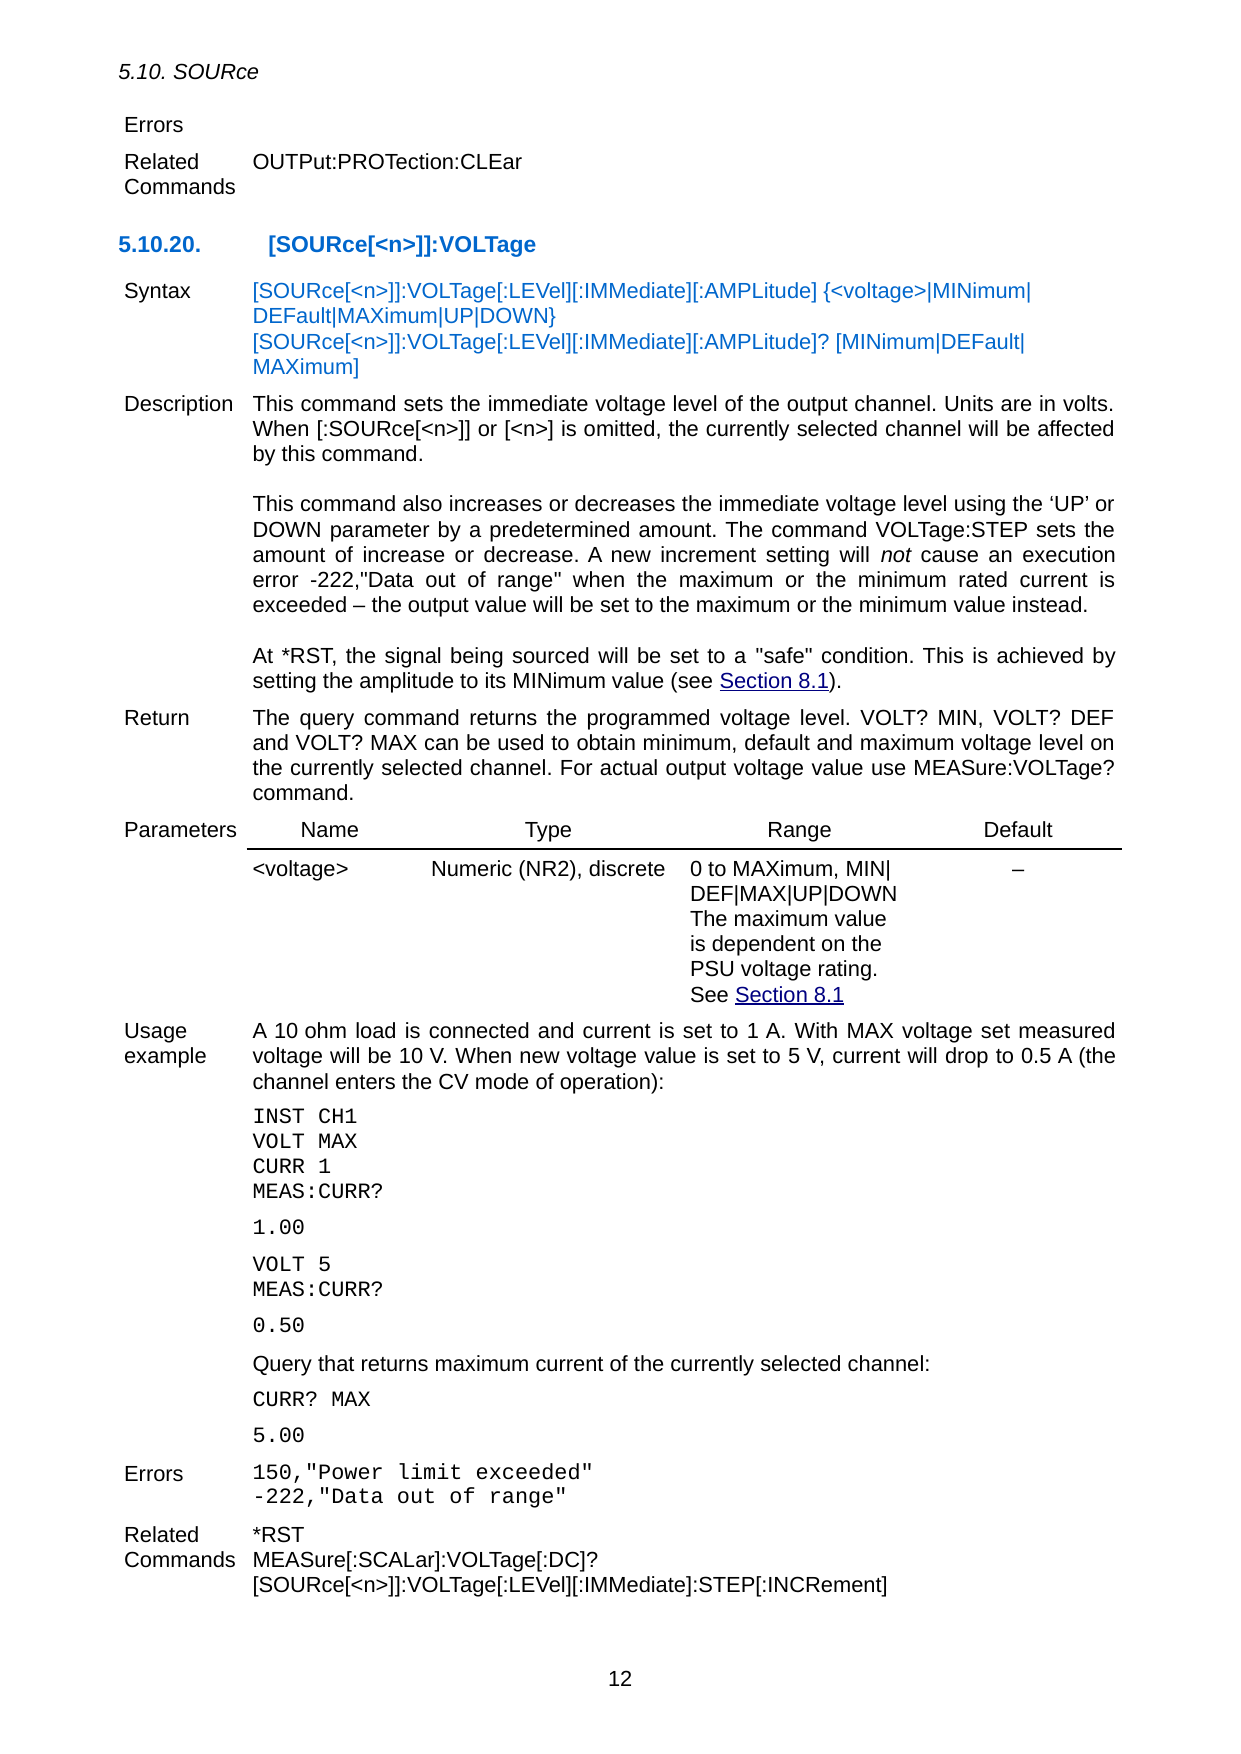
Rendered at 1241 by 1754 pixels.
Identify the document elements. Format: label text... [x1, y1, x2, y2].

table_cell The query command returns the programmed voltage level. VOLT? MIN, VOLT? DEF and VOLT? MAX can be used to obtain minimum, default and maximum voltage level on the currently selected channel. For actual output voltage value use MEASure:VOLTage? command. [247, 699, 1122, 811]
table_cell Related Commands [118, 143, 247, 205]
table_cell Default [914, 811, 1122, 848]
table_cell Return [118, 699, 247, 811]
table_cell A 10 ohm load is connected and current is set to 1 A. With MAX voltage set measured voltage will be 10 V. When new voltage value is set to 5 V, current will drop to 0.5 A (the channel enters the CV mode of operation): INST CH1 VOLT MAX CURR 1 MEAS:CURR? 1.00 VOLT 5 MEAS:CURR? 0.50 Query that returns maximum current of the currently selected channel: CURR? MAX 5.00 [247, 1013, 1122, 1455]
table_header Syntax [118, 273, 247, 385]
table_cell Errors [118, 1455, 247, 1516]
table_cell Description [118, 385, 247, 699]
table_cell Type [412, 811, 684, 848]
table_cell <voltage> [247, 850, 412, 1012]
table_cell OUTPut:PROTection:CLEar [247, 143, 1122, 205]
table_cell – [914, 850, 1122, 1012]
table_cell This command sets the immediate voltage level of the output channel. Units are in volts. When [:SOURce[<n>]] or [<n>] is omitted, the currently selected channel will be affected by this command. This command also increases or decreases the immediate voltage level using the ‘UP’ or DOWN parameter by a predetermined amount. The command VOLTage:STEP sets the amount of increase or decrease. A new increment setting will not cause an execution error -222,"Data out of range" when the maximum or the minimum rated current is exceeded – the output value will be set to the maximum or the minimum value instead. At *RST, the signal being sourced will be set to a "safe" condition. This is achieved by setting the amplitude to its MINimum value (see Section 8.1). [247, 385, 1122, 699]
table_cell [247, 106, 1122, 143]
table_cell Errors [118, 106, 247, 143]
table_cell Name [247, 811, 412, 848]
subtitle [SOURce[<n>]]:VOLTage [118, 231, 1122, 258]
table_cell 0 to MAXimum, MIN|DEF|MAX|UP|DOWN The maximum value is dependent on the PSU voltage rating. See Section 8.1 [684, 850, 914, 1012]
table_header [SOURce[<n>]]:VOLTage[:LEVel][:IMMediate][:AMPLitude] {<voltage>|MINimum|DEFault|MAXimum|UP|DOWN} [SOURce[<n>]]:VOLTage[:LEVel][:IMMediate][:AMPLitude]? [MINimum|DEFault|MAXimum] [247, 273, 1122, 385]
table_cell Parameters [118, 811, 247, 1012]
table_cell *RST MEASure[:SCALar]:VOLTage[:DC]? [SOURce[<n>]]:VOLTage[:LEVel][:IMMediate]:STEP[:INCRement] [247, 1516, 1122, 1603]
table_cell Numeric (NR2), discrete [412, 850, 684, 1012]
table_cell Range [684, 811, 914, 848]
table_cell Usage example [118, 1013, 247, 1455]
table_cell 150,"Power limit exceeded" -222,"Data out of range" [247, 1455, 1122, 1516]
table_cell Related Commands [118, 1516, 247, 1603]
